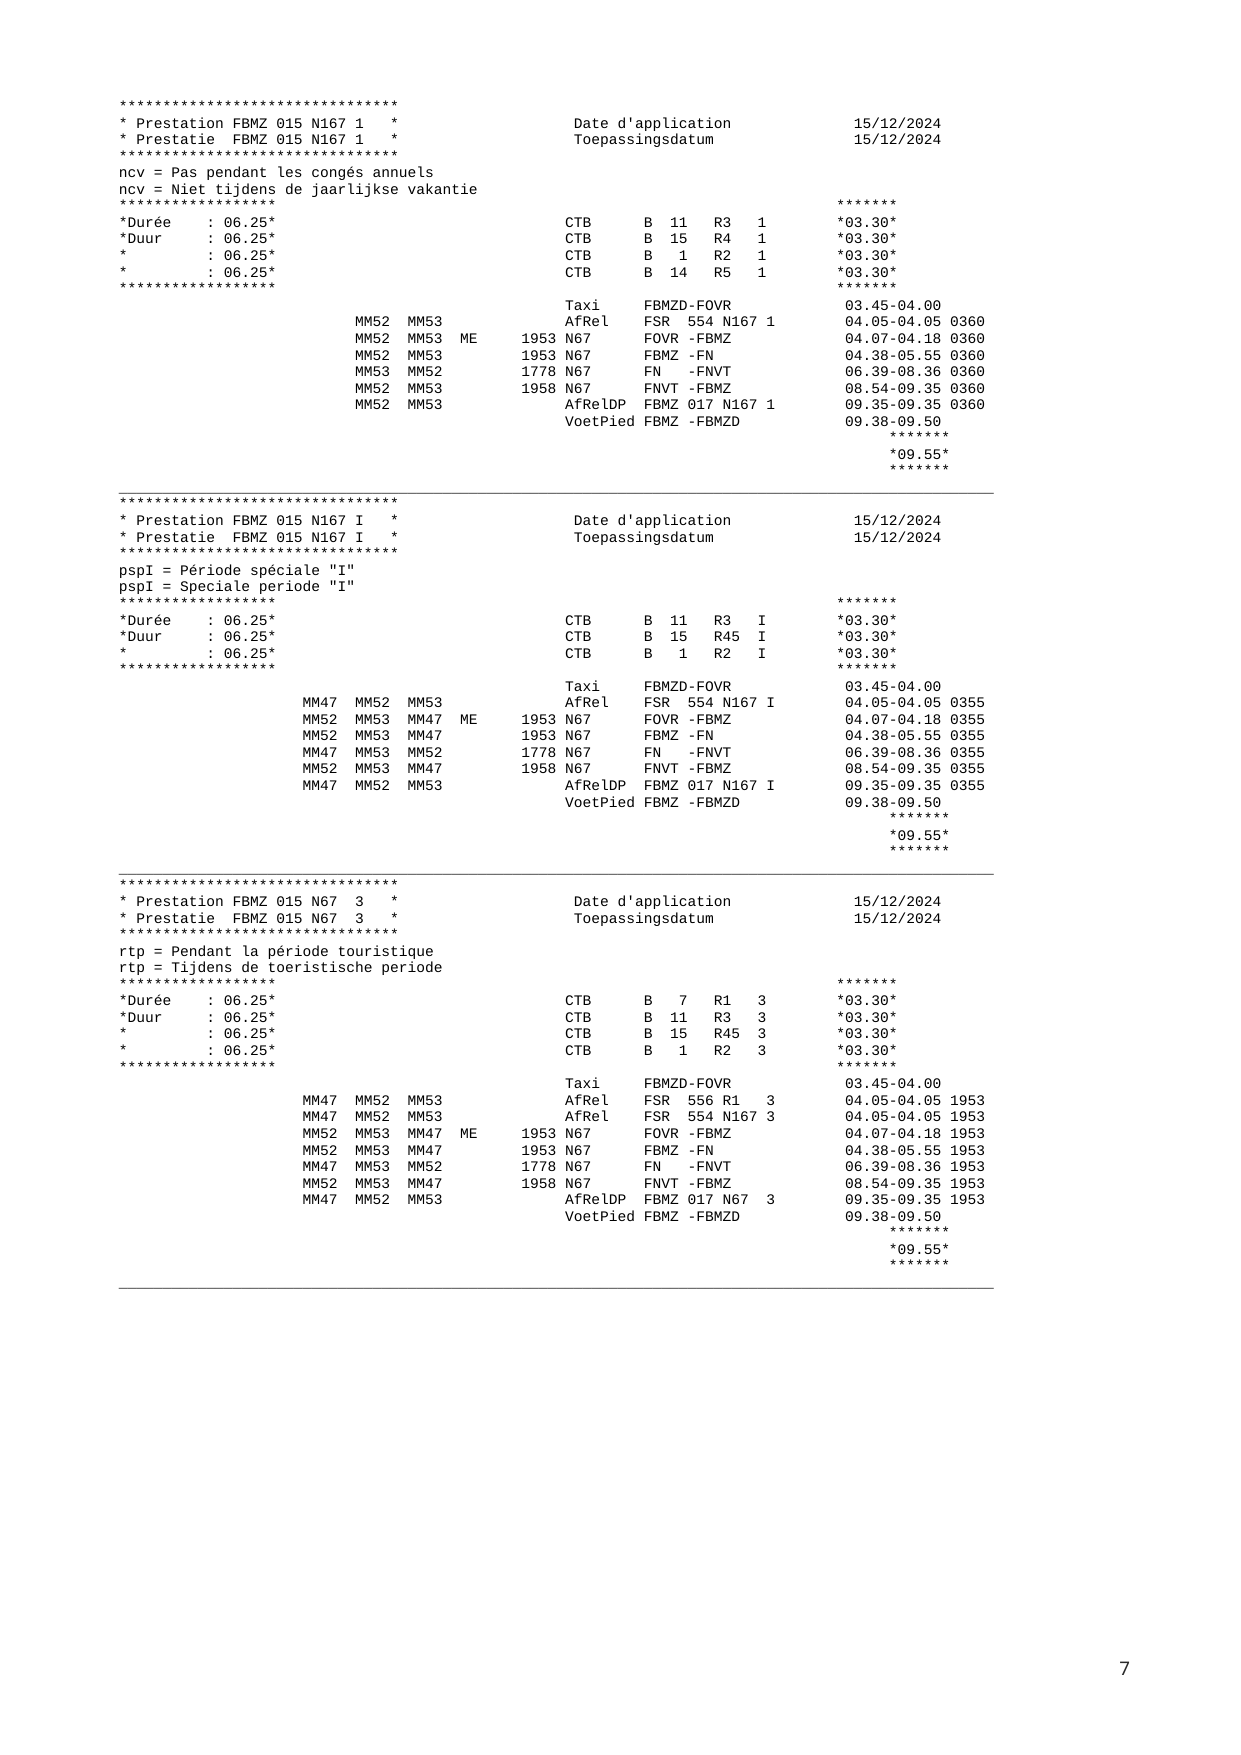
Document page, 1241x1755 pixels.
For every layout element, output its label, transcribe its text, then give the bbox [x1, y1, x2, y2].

text ******************************** * Prestation FBMZ 015 N167 1 * Date d'application 15/12/2024 * Prestatie FBMZ 015 N167 1 * Toepassingsdatum 15/12/2024 ******************************** ncv = Pas pendant les congés annuels ncv = Niet tijdens de jaarlijkse vakantie ****************** ******* *Durée : 06.25* CTB B 11 R3 1 *03.30* *Duur : 06.25* CTB B 15 R4 1 *03.30* * : 06.25* CTB B 1 R2 1 *03.30* * : 06.25* CTB B 14 R5 1 *03.30* ****************** ******* Taxi FBMZD-FOVR 03.45-04.00 MM52 MM53 AfRel FSR 554 N167 1 04.05-04.05 0360 MM52 MM53 ME 1953 N67 FOVR -FBMZ 04.07-04.18 0360 MM52 MM53 1953 N67 FBMZ -FN 04.38-05.55 0360 MM53 MM52 1778 N67 FN -FNVT 06.39-08.36 0360 MM52 MM53 1958 N67 FNVT -FBMZ 08.54-09.35 0360 MM52 MM53 AfRelDP FBMZ 017 N167 1 09.35-09.35 0360 VoetPied FBMZ -FBMZD 09.38-09.50 ******* *09.55* ******* ____________________________________________________________________________________________________ [119, 99, 1122, 497]
text ******************************** * Prestation FBMZ 015 N167 I * Date d'application 15/12/2024 * Prestatie FBMZ 015 N167 I * Toepassingsdatum 15/12/2024 ******************************** pspI = Période spéciale "I" pspI = Speciale periode "I" ****************** ******* *Durée : 06.25* CTB B 11 R3 I *03.30* *Duur : 06.25* CTB B 15 R45 I *03.30* * : 06.25* CTB B 1 R2 I *03.30* ****************** ******* Taxi FBMZD-FOVR 03.45-04.00 MM47 MM52 MM53 AfRel FSR 554 N167 I 04.05-04.05 0355 MM52 MM53 MM47 ME 1953 N67 FOVR -FBMZ 04.07-04.18 0355 MM52 MM53 MM47 1953 N67 FBMZ -FN 04.38-05.55 0355 MM47 MM53 MM52 1778 N67 FN -FNVT 06.39-08.36 0355 MM52 MM53 MM47 1958 N67 FNVT -FBMZ 08.54-09.35 0355 MM47 MM52 MM53 AfRelDP FBMZ 017 N167 I 09.35-09.35 0355 VoetPied FBMZ -FBMZD 09.38-09.50 ******* *09.55* ******* ____________________________________________________________________________________________________ [119, 497, 1122, 878]
text ******************************** * Prestation FBMZ 015 N67 3 * Date d'application 15/12/2024 * Prestatie FBMZ 015 N67 3 * Toepassingsdatum 15/12/2024 ******************************** rtp = Pendant la période touristique rtp = Tijdens de toeristische periode ****************** ******* *Durée : 06.25* CTB B 7 R1 3 *03.30* *Duur : 06.25* CTB B 11 R3 3 *03.30* * : 06.25* CTB B 15 R45 3 *03.30* * : 06.25* CTB B 1 R2 3 *03.30* ****************** ******* Taxi FBMZD-FOVR 03.45-04.00 MM47 MM52 MM53 AfRel FSR 556 R1 3 04.05-04.05 1953 MM47 MM52 MM53 AfRel FSR 554 N167 3 04.05-04.05 1953 MM52 MM53 MM47 ME 1953 N67 FOVR -FBMZ 04.07-04.18 1953 MM52 MM53 MM47 1953 N67 FBMZ -FN 04.38-05.55 1953 MM47 MM53 MM52 1778 N67 FN -FNVT 06.39-08.36 1953 MM52 MM53 MM47 1958 N67 FNVT -FBMZ 08.54-09.35 1953 MM47 MM52 MM53 AfRelDP FBMZ 017 N67 3 09.35-09.35 1953 VoetPied FBMZ -FBMZD 09.38-09.50 ******* *09.55* ******* ____________________________________________________________________________________________________ [119, 878, 1122, 1292]
